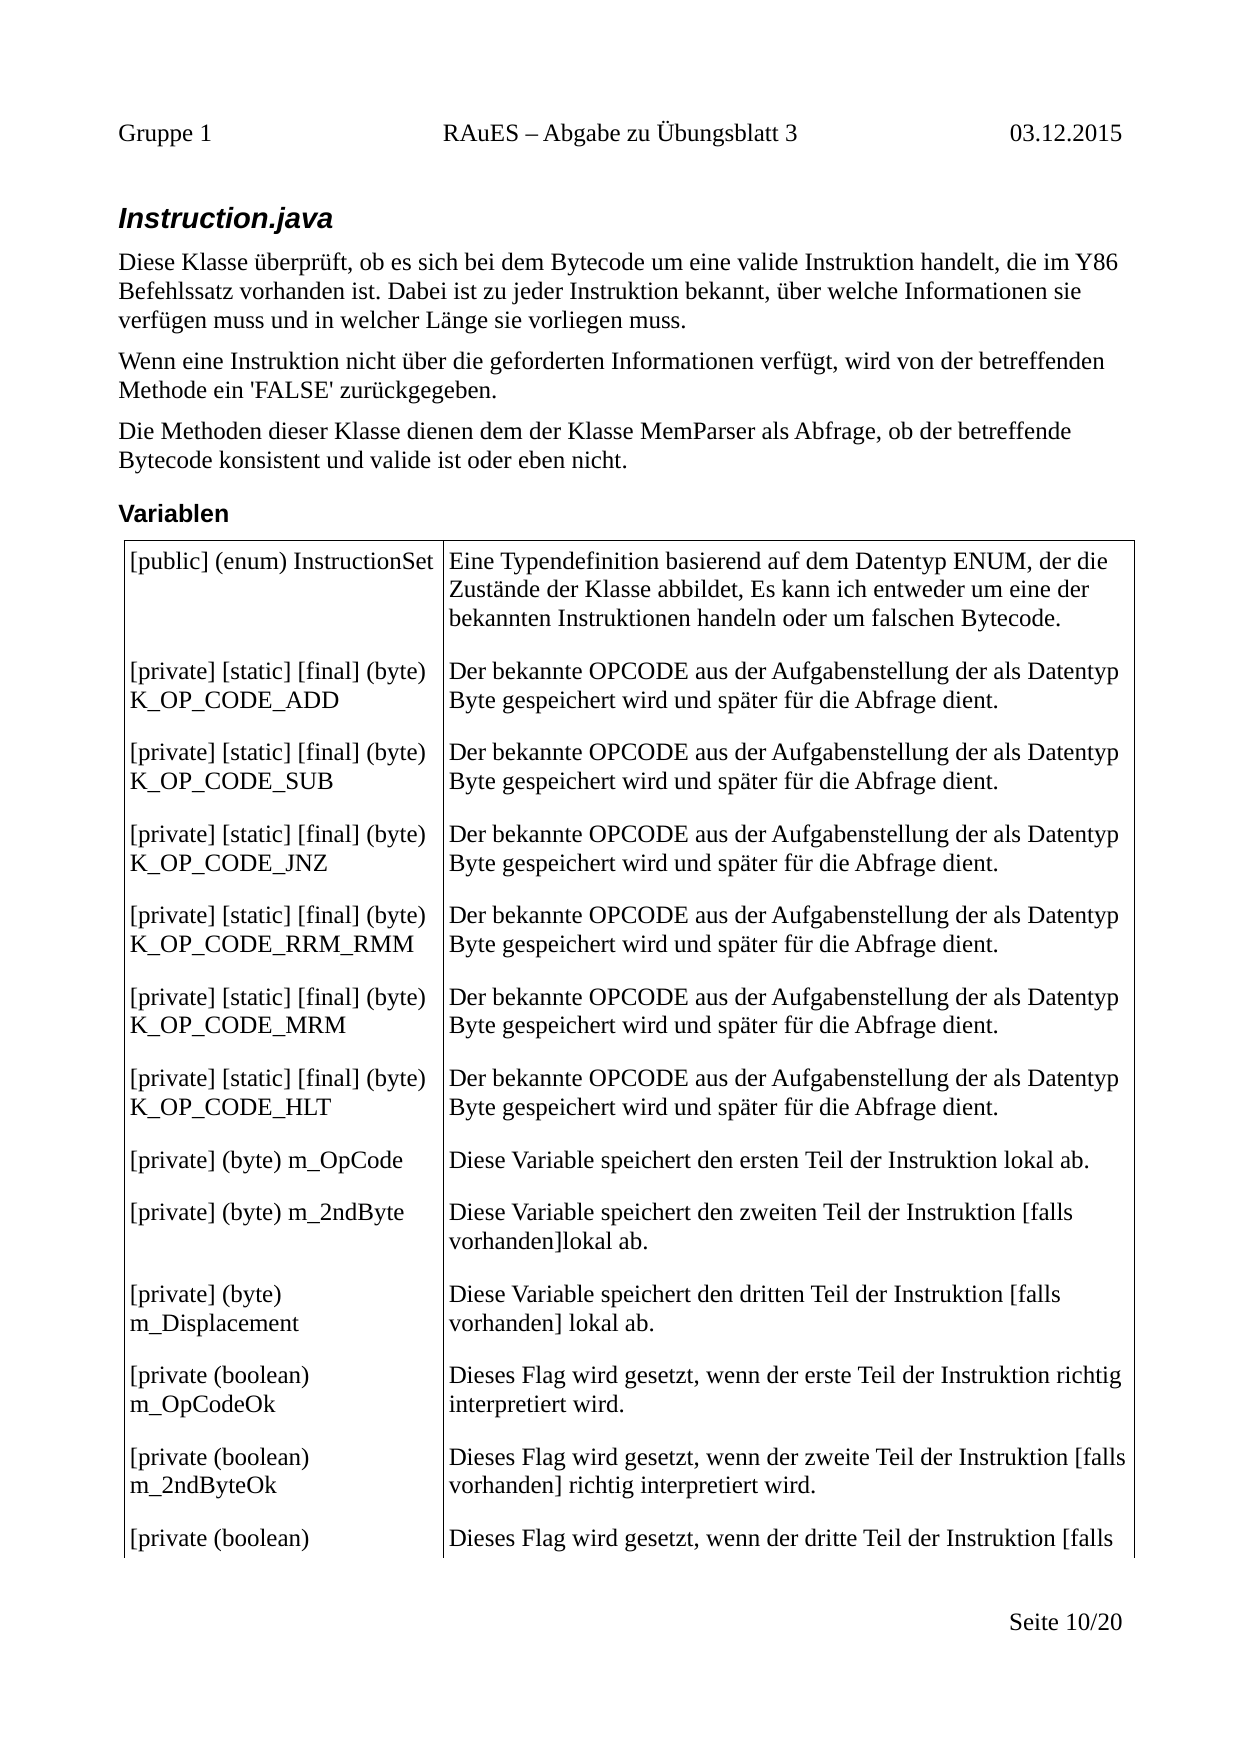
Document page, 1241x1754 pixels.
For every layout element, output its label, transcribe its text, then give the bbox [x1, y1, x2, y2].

table_cell [private] [static] [final] (byte) K_OP_CODE_ADD [125, 650, 443, 732]
table_cell Der bekannte OPCODE aus der Aufgabenstellung der als Datentyp Byte gespeichert wird und später für die Abfrage dient. [444, 1058, 1134, 1139]
table_cell [private (boolean) m_OpCodeOk [125, 1355, 443, 1436]
table_cell [private] (byte) m_Displacement [125, 1273, 443, 1354]
table_cell [private] (byte) m_OpCode [125, 1139, 443, 1192]
table_cell Der bekannte OPCODE aus der Aufgabenstellung der als Datentyp Byte gespeichert wird und später für die Abfrage dient. [444, 732, 1134, 813]
table_cell Dieses Flag wird gesetzt, wenn der dritte Teil der Instruktion [falls [444, 1518, 1134, 1558]
table_cell [private] [static] [final] (byte) K_OP_CODE_MRM [125, 976, 443, 1057]
subtitle Variablen [118, 499, 1122, 527]
table_cell Der bekannte OPCODE aus der Aufgabenstellung der als Datentyp Byte gespeichert wird und später für die Abfrage dient. [444, 976, 1134, 1057]
table_header Eine Typendefinition basierend auf dem Datentyp ENUM, der die Zustände der Klasse abbildet, Es kann ich entweder um eine der bekannten Instruktionen handeln oder um falschen Bytecode. [444, 541, 1134, 650]
table_header [public] (enum) InstructionSet [125, 541, 443, 650]
table_cell [private] [static] [final] (byte) K_OP_CODE_RRM_RMM [125, 895, 443, 976]
text Die Methoden dieser Klasse dienen dem der Klasse MemParser als Abfrage, ob der betreffende Bytecode konsistent und valide ist oder eben nicht. [118, 416, 1122, 474]
text Diese Klasse überprüft, ob es sich bei dem Bytecode um eine valide Instruktion handelt, die im Y86 Befehlssatz vorhanden ist. Dabei ist zu jeder Instruktion bekannt, über welche Informationen sie verfügen muss und in welcher Länge sie vorliegen muss. [118, 247, 1122, 334]
table_cell Dieses Flag wird gesetzt, wenn der zweite Teil der Instruktion [falls vorhanden] richtig interpretiert wird. [444, 1436, 1134, 1517]
table_cell [private (boolean) m_2ndByteOk [125, 1436, 443, 1517]
text Wenn eine Instruktion nicht über die geforderten Informationen verfügt, wird von der betreffenden Methode ein 'FALSE' zurückgegeben. [118, 346, 1122, 404]
table_cell Der bekannte OPCODE aus der Aufgabenstellung der als Datentyp Byte gespeichert wird und später für die Abfrage dient. [444, 895, 1134, 976]
table_cell Diese Variable speichert den zweiten Teil der Instruktion [falls vorhanden]lokal ab. [444, 1192, 1134, 1273]
table_cell Der bekannte OPCODE aus der Aufgabenstellung der als Datentyp Byte gespeichert wird und später für die Abfrage dient. [444, 650, 1134, 732]
table_cell [private] [static] [final] (byte) K_OP_CODE_HLT [125, 1058, 443, 1139]
table_cell [private] (byte) m_2ndByte [125, 1192, 443, 1273]
table_cell [private] [static] [final] (byte) K_OP_CODE_SUB [125, 732, 443, 813]
table_cell Diese Variable speichert den ersten Teil der Instruktion lokal ab. [444, 1139, 1134, 1192]
table_cell Diese Variable speichert den dritten Teil der Instruktion [falls vorhanden] lokal ab. [444, 1273, 1134, 1354]
table_cell [private] [static] [final] (byte) K_OP_CODE_JNZ [125, 813, 443, 894]
subtitle Instruction.java [118, 201, 1122, 235]
table_cell [private (boolean) [125, 1518, 443, 1558]
table_cell Dieses Flag wird gesetzt, wenn der erste Teil der Instruktion richtig interpretiert wird. [444, 1355, 1134, 1436]
table_cell Der bekannte OPCODE aus der Aufgabenstellung der als Datentyp Byte gespeichert wird und später für die Abfrage dient. [444, 813, 1134, 894]
